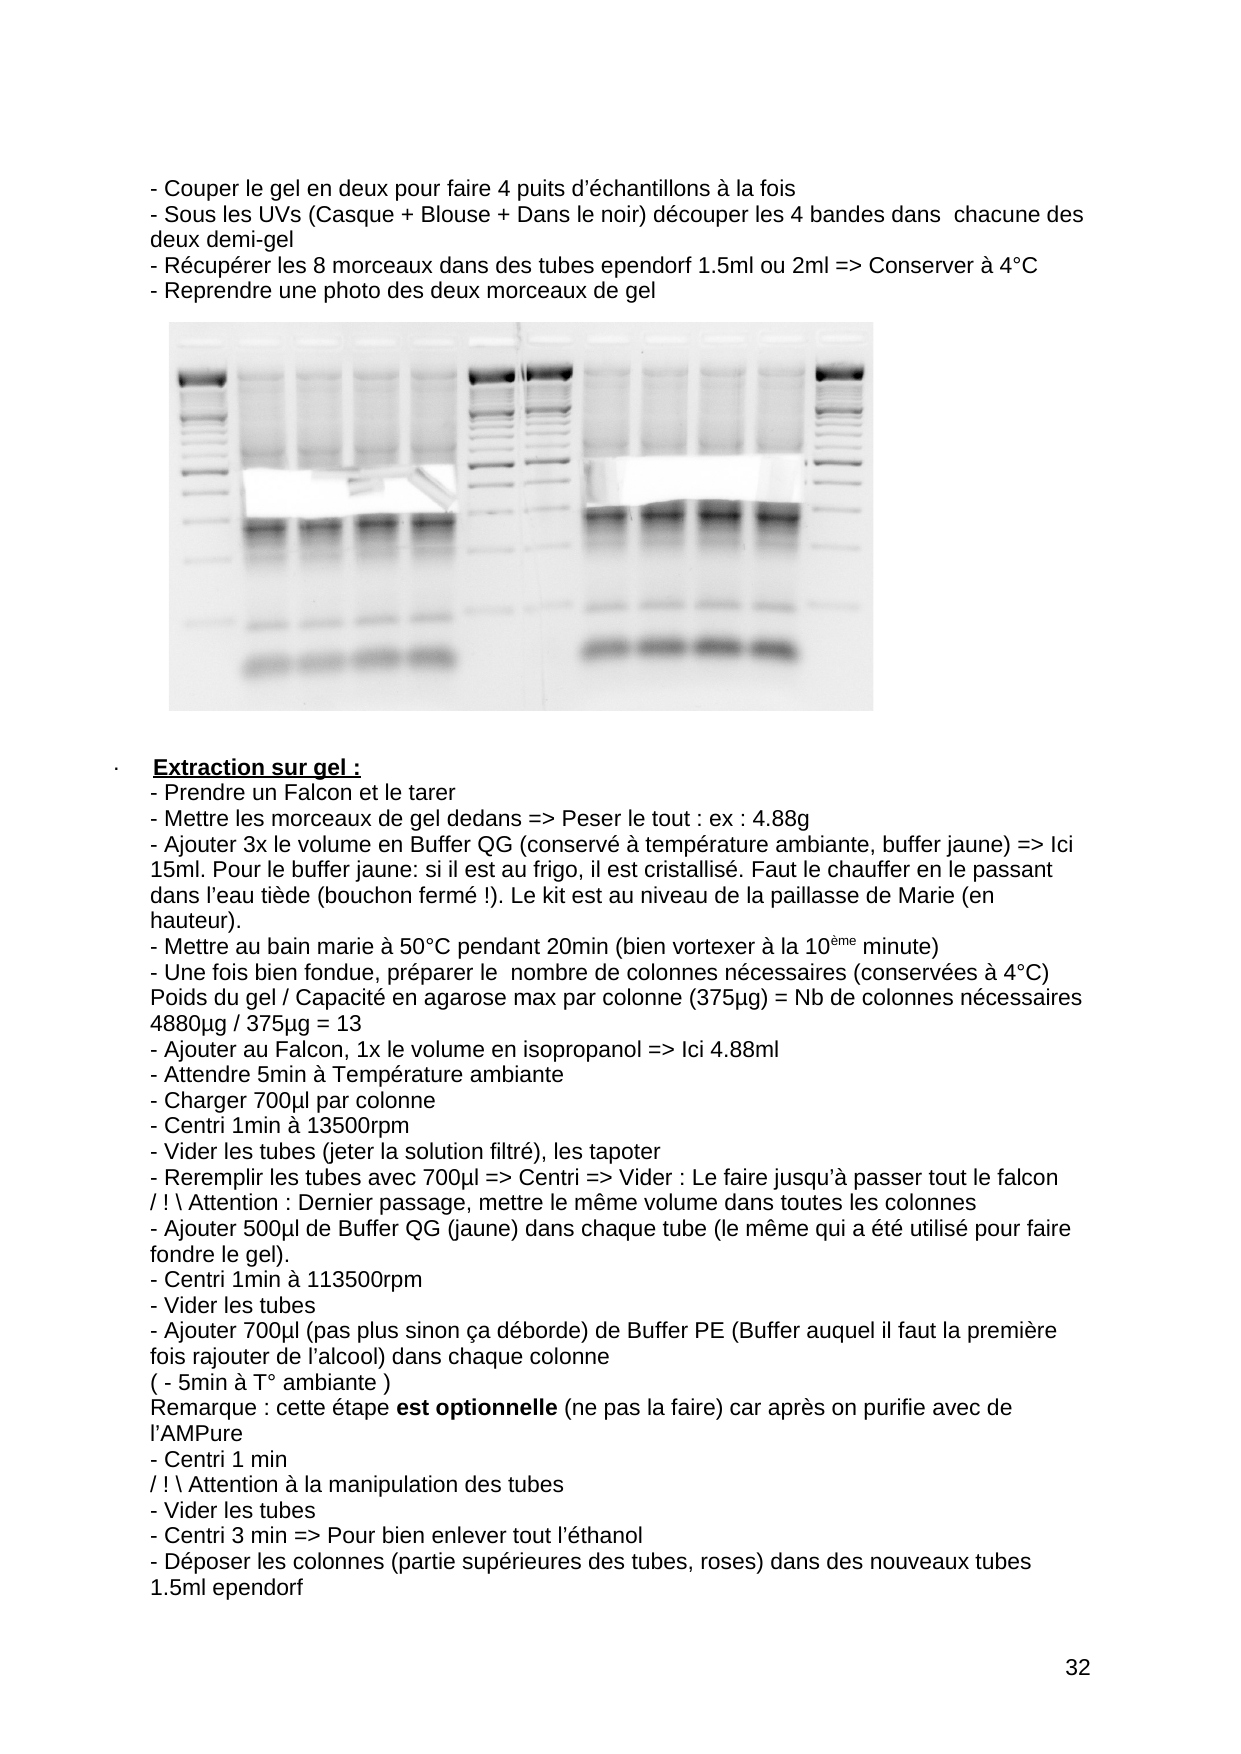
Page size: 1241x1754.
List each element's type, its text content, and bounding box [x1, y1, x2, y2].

text 4880µg / 375µg = 13 [150, 1011, 1091, 1036]
text - Ajouter au Falcon, 1x le volume en isopropanol => Ici 4.88ml [150, 1036, 1091, 1062]
text Poids du gel / Capacité en agarose max par colonne (375µg) = Nb de colonnes nécessaires [150, 985, 1091, 1011]
text - Vider les tubes (jeter la solution filtré), les tapoter [150, 1139, 1091, 1164]
text - Centri 3 min => Pour bien enlever tout l’éthanol [150, 1523, 1091, 1549]
text - Une fois bien fondue, préparer le nombre de colonnes nécessaires (conservées à 4°C) [150, 959, 1091, 985]
text / ! \ Attention à la manipulation des tubes [150, 1472, 1091, 1497]
text - Sous les UVs (Casque + Blouse + Dans le noir) découper les 4 bandes dans chacune des deux demi-gel [150, 201, 1091, 252]
text - Vider les tubes [150, 1292, 1091, 1318]
text Remarque : cette étape est optionnelle (ne pas la faire) car après on purifie avec de l’AMPure [150, 1395, 1091, 1446]
text - Mettre au bain marie à 50°C pendant 20min (bien vortexer à la 10ème minute) [150, 934, 1091, 959]
text - Prendre un Falcon et le tarer [150, 780, 1091, 806]
text - Centri 1min à 113500rpm [150, 1267, 1091, 1292]
text - Attendre 5min à Température ambiante [150, 1062, 1091, 1087]
text - Récupérer les 8 morceaux dans des tubes ependorf 1.5ml ou 2ml => Conserver à 4°C [150, 252, 1091, 278]
text - Ajouter 3x le volume en Buffer QG (conservé à température ambiante, buffer jaune) => Ici 15ml. Pour le buffer jaune: si il est au frigo, il est cristallisé. Faut le chauffer en le passant dans l’eau tiède (bouchon fermé !). Le kit est au niveau de la paillasse de Marie (en hauteur). [150, 831, 1091, 934]
text - Reprendre une photo des deux morceaux de gel [150, 278, 1091, 729]
text - Reremplir les tubes avec 700µl => Centri => Vider : Le faire jusqu’à passer tout le falcon [150, 1164, 1091, 1190]
text - Vider les tubes [150, 1497, 1091, 1523]
text - Centri 1min à 13500rpm [150, 1113, 1091, 1139]
text - Centri 1 min [150, 1446, 1091, 1472]
text - Déposer les colonnes (partie supérieures des tubes, roses) dans des nouveaux tubes 1.5ml ependorf [150, 1549, 1091, 1600]
text - Couper le gel en deux pour faire 4 puits d’échantillons à la fois [150, 176, 1091, 201]
text · Extraction sur gel : [112, 754, 1091, 780]
text - Mettre les morceaux de gel dedans => Peser le tout : ex : 4.88g [150, 806, 1091, 831]
text - Charger 700µl par colonne [150, 1087, 1091, 1113]
text - Ajouter 700µl (pas plus sinon ça déborde) de Buffer PE (Buffer auquel il faut la première fois rajouter de l’alcool) dans chaque colonne [150, 1318, 1091, 1369]
picture [168, 322, 874, 711]
text ( - 5min à T° ambiante ) [150, 1369, 1091, 1395]
text - Ajouter 500µl de Buffer QG (jaune) dans chaque tube (le même qui a été utilisé pour faire fondre le gel). [150, 1216, 1091, 1267]
text / ! \ Attention : Dernier passage, mettre le même volume dans toutes les colonnes [150, 1190, 1091, 1216]
